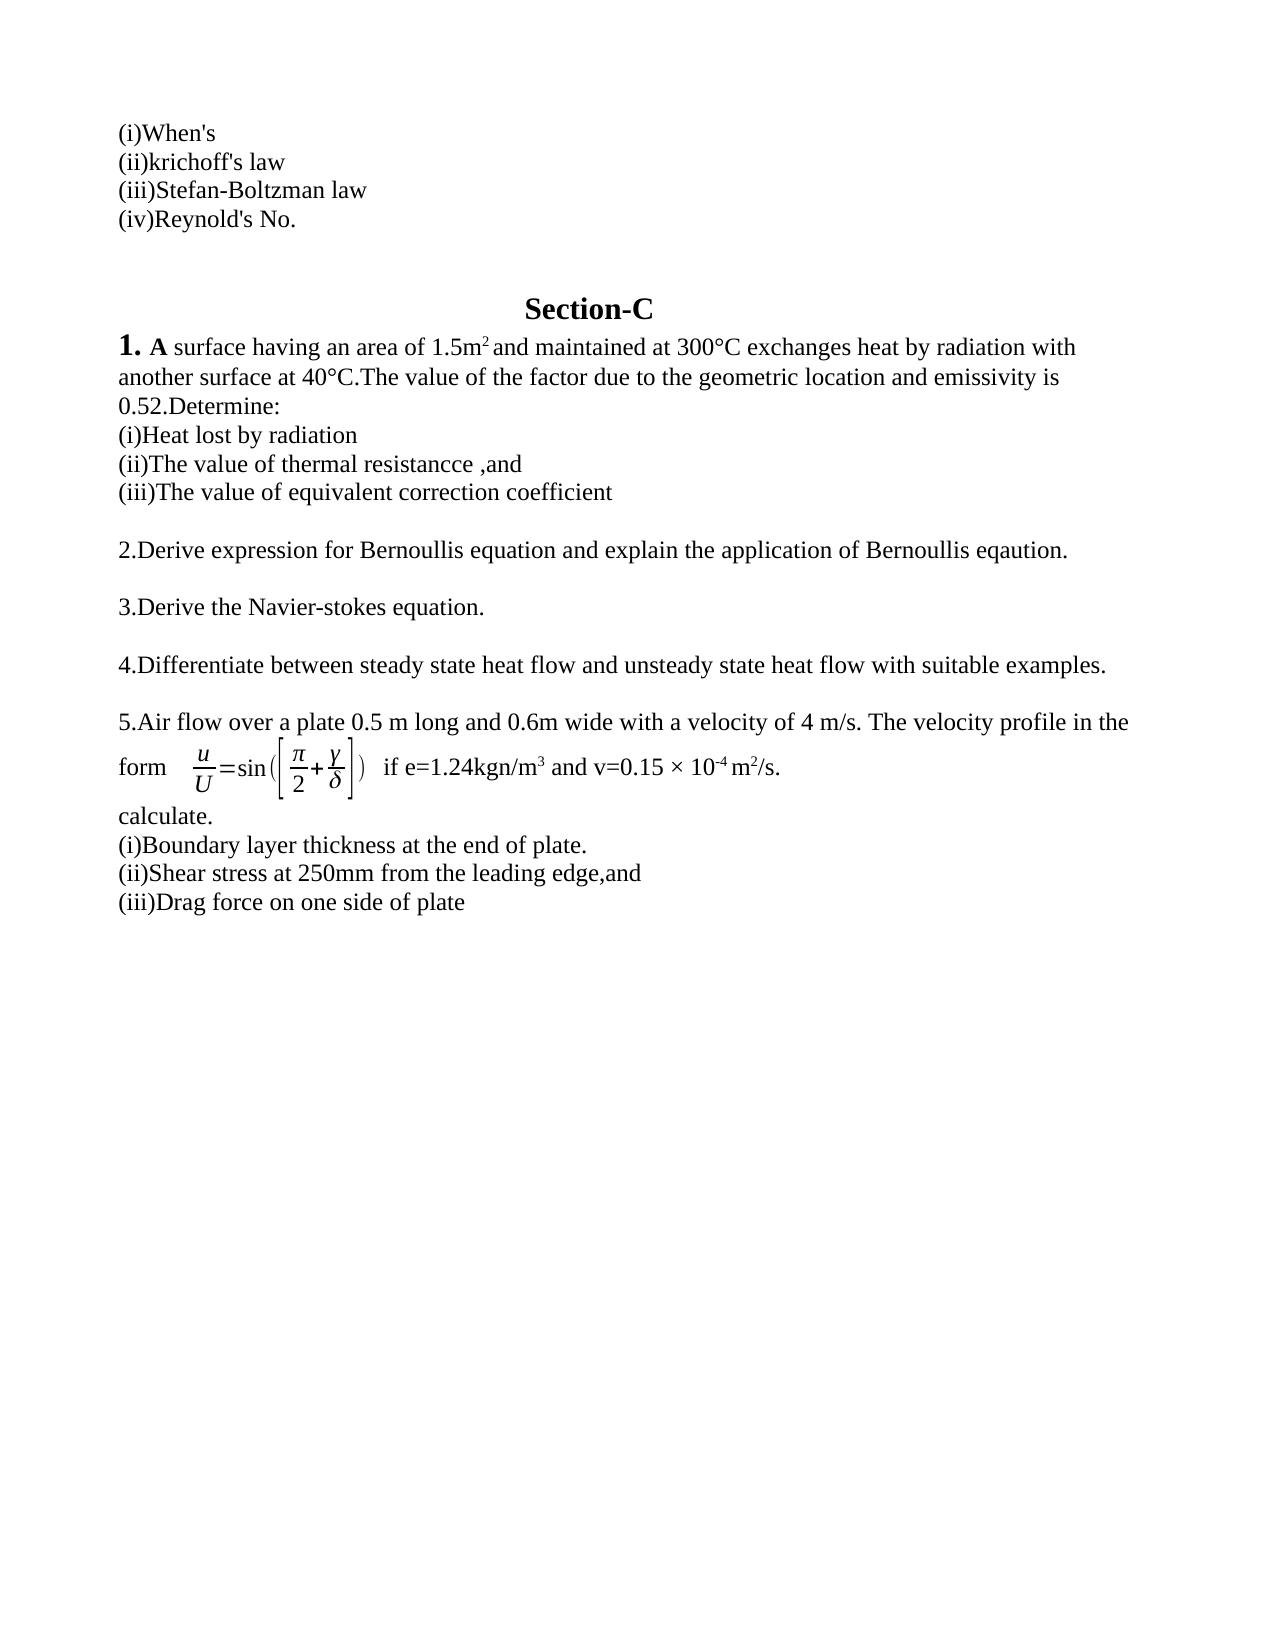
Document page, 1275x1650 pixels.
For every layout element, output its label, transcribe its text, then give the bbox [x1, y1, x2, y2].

text (i)When's [118, 118, 1157, 147]
text (ii)krichoff's law [118, 147, 1157, 176]
text Section-C [118, 291, 1157, 327]
text (iii)The value of equivalent correction coefficient [118, 477, 1157, 506]
text (i)Heat lost by radiation [118, 420, 1157, 449]
text (ii)The value of thermal resistancce ,and [118, 449, 1157, 477]
text (iii)Drag force on one side of plate [118, 887, 1157, 916]
text calculate. [118, 801, 1157, 830]
text (ii)Shear stress at 250mm from the leading edge,and [118, 858, 1157, 887]
text (i)Boundary layer thickness at the end of plate. [118, 830, 1157, 858]
text (iii)Stefan-Boltzman law [118, 176, 1157, 204]
text 4.Differentiate between steady state heat flow and unsteady state heat flow with suitable examples. [118, 650, 1157, 679]
text 1. A surface having an area of 1.5m2 and maintained at 300°C exchanges heat by radiation with another surface at 40°C.The value of the factor due to the geometric location and emissivity is 0.52.Determine: [118, 327, 1157, 420]
text 3.Derive the Navier-stokes equation. [118, 592, 1157, 621]
text 5.Air flow over a plate 0.5 m long and 0.6m wide with a velocity of 4 m/s. The velocity profile in the form if e=1.24kgn/m3 and v=0.15 × 10-4 m2/s. [118, 707, 1157, 801]
text 2.Derive expression for Bernoullis equation and explain the application of Bernoullis eqaution. [118, 535, 1157, 564]
text (iv)Reynold's No. [118, 204, 1157, 233]
